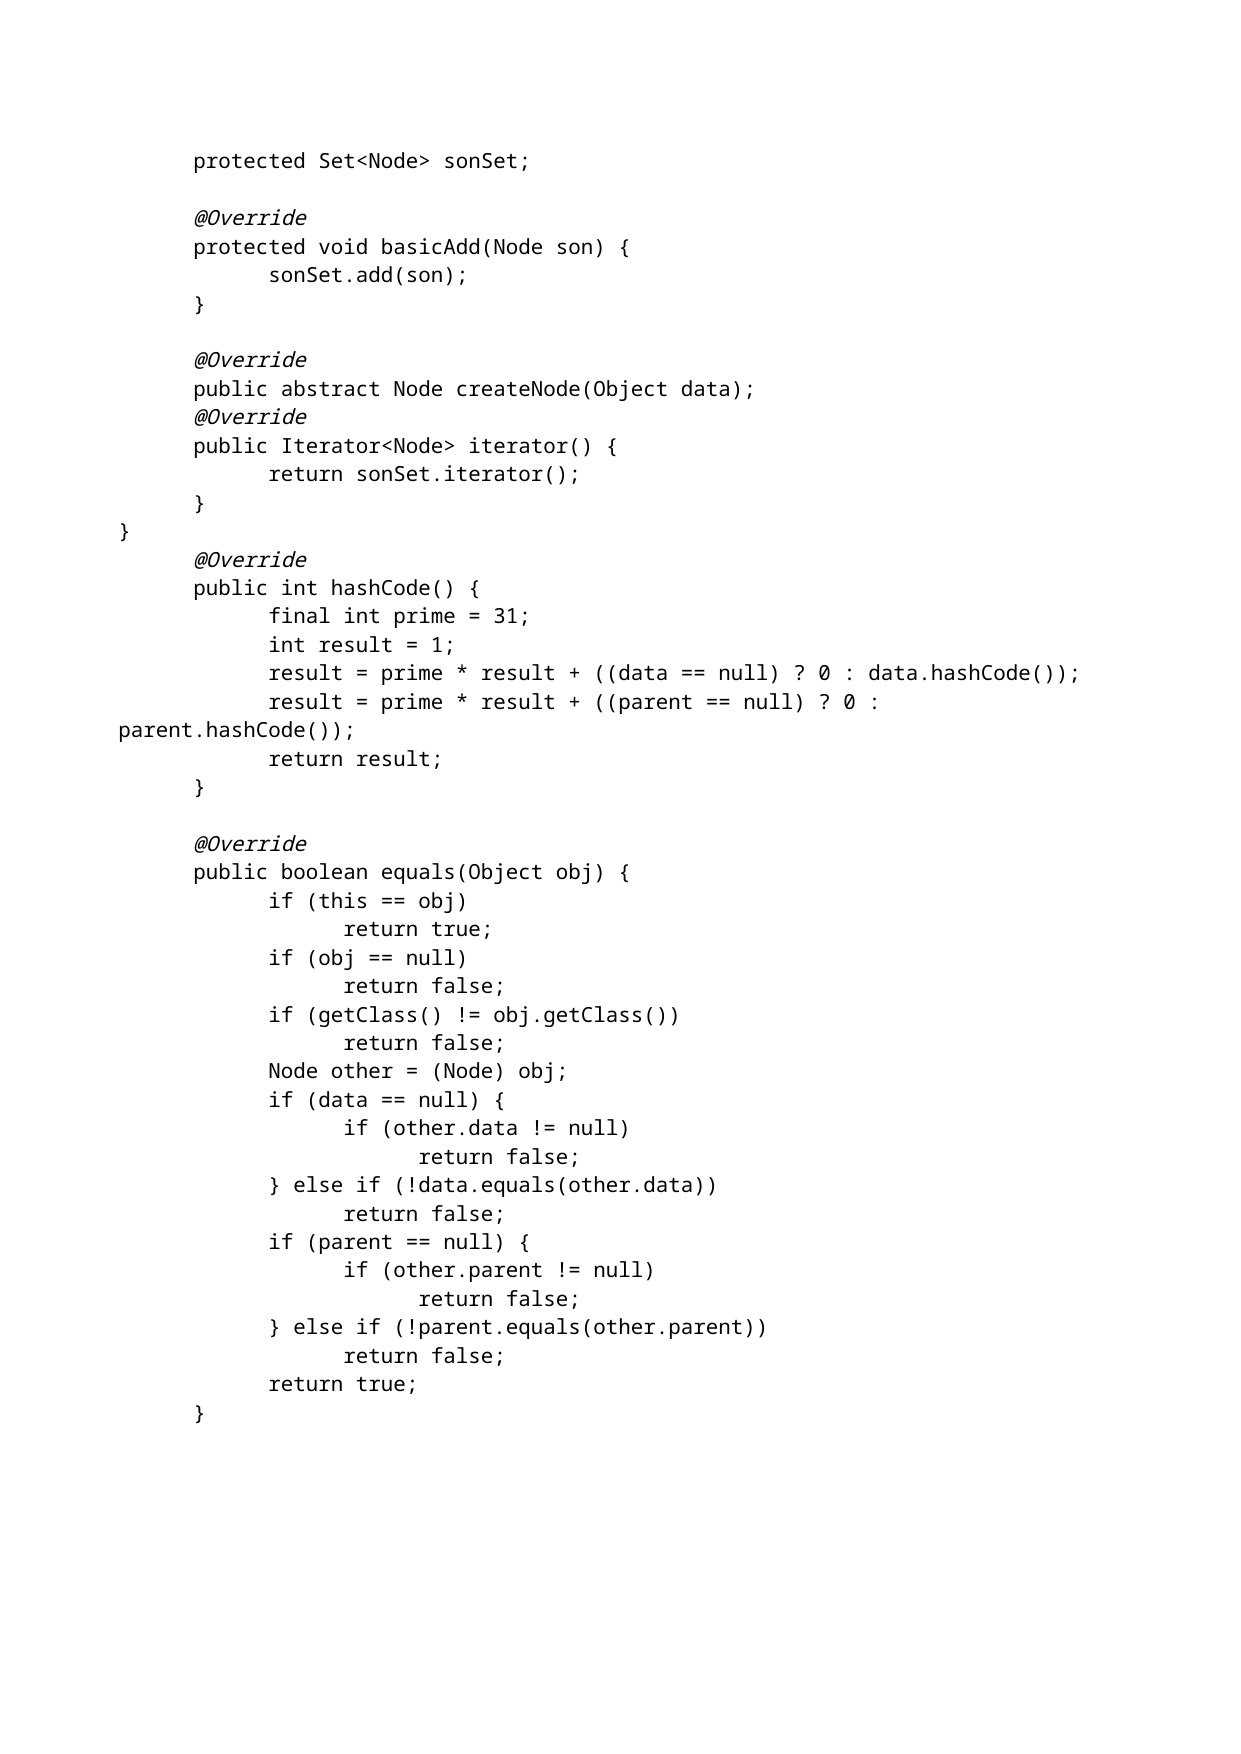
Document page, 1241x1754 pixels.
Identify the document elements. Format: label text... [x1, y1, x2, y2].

text public Iterator<Node> iterator() { [118, 431, 1122, 459]
text @Override [118, 545, 1122, 573]
text public boolean equals(Object obj) { [118, 857, 1122, 886]
text return false; [118, 1284, 1122, 1312]
text @Override [118, 203, 1122, 232]
text result = prime * result + ((data == null) ? 0 : data.hashCode()); [118, 658, 1122, 687]
text if (other.parent != null) [118, 1256, 1122, 1284]
text } [118, 289, 1122, 317]
text result = prime * result + ((parent == null) ? 0 : parent.hashCode()); [118, 687, 1122, 744]
text return false; [118, 971, 1122, 1000]
text public int hashCode() { [118, 573, 1122, 602]
text } else if (!parent.equals(other.parent)) [118, 1312, 1122, 1341]
text @Override [118, 402, 1122, 431]
text int result = 1; [118, 630, 1122, 658]
text } [118, 516, 1122, 545]
text final int prime = 31; [118, 602, 1122, 630]
text public abstract Node createNode(Object data); [118, 374, 1122, 402]
text if (other.data != null) [118, 1113, 1122, 1142]
text protected Set<Node> sonSet; [118, 147, 1122, 175]
text return true; [118, 914, 1122, 943]
text if (obj == null) [118, 943, 1122, 971]
text @Override [118, 346, 1122, 374]
text return false; [118, 1028, 1122, 1057]
text } [118, 1398, 1122, 1426]
text } [118, 772, 1122, 801]
text if (data == null) { [118, 1085, 1122, 1113]
text @Override [118, 829, 1122, 857]
text if (this == obj) [118, 886, 1122, 914]
text return true; [118, 1369, 1122, 1398]
text return false; [118, 1341, 1122, 1369]
text if (getClass() != obj.getClass()) [118, 1000, 1122, 1028]
text return false; [118, 1142, 1122, 1170]
text } else if (!data.equals(other.data)) [118, 1170, 1122, 1199]
text return false; [118, 1199, 1122, 1227]
text } [118, 488, 1122, 516]
text return result; [118, 744, 1122, 772]
text return sonSet.iterator(); [118, 459, 1122, 488]
text if (parent == null) { [118, 1227, 1122, 1256]
text Node other = (Node) obj; [118, 1057, 1122, 1085]
text protected void basicAdd(Node son) { [118, 232, 1122, 260]
text sonSet.add(son); [118, 260, 1122, 289]
